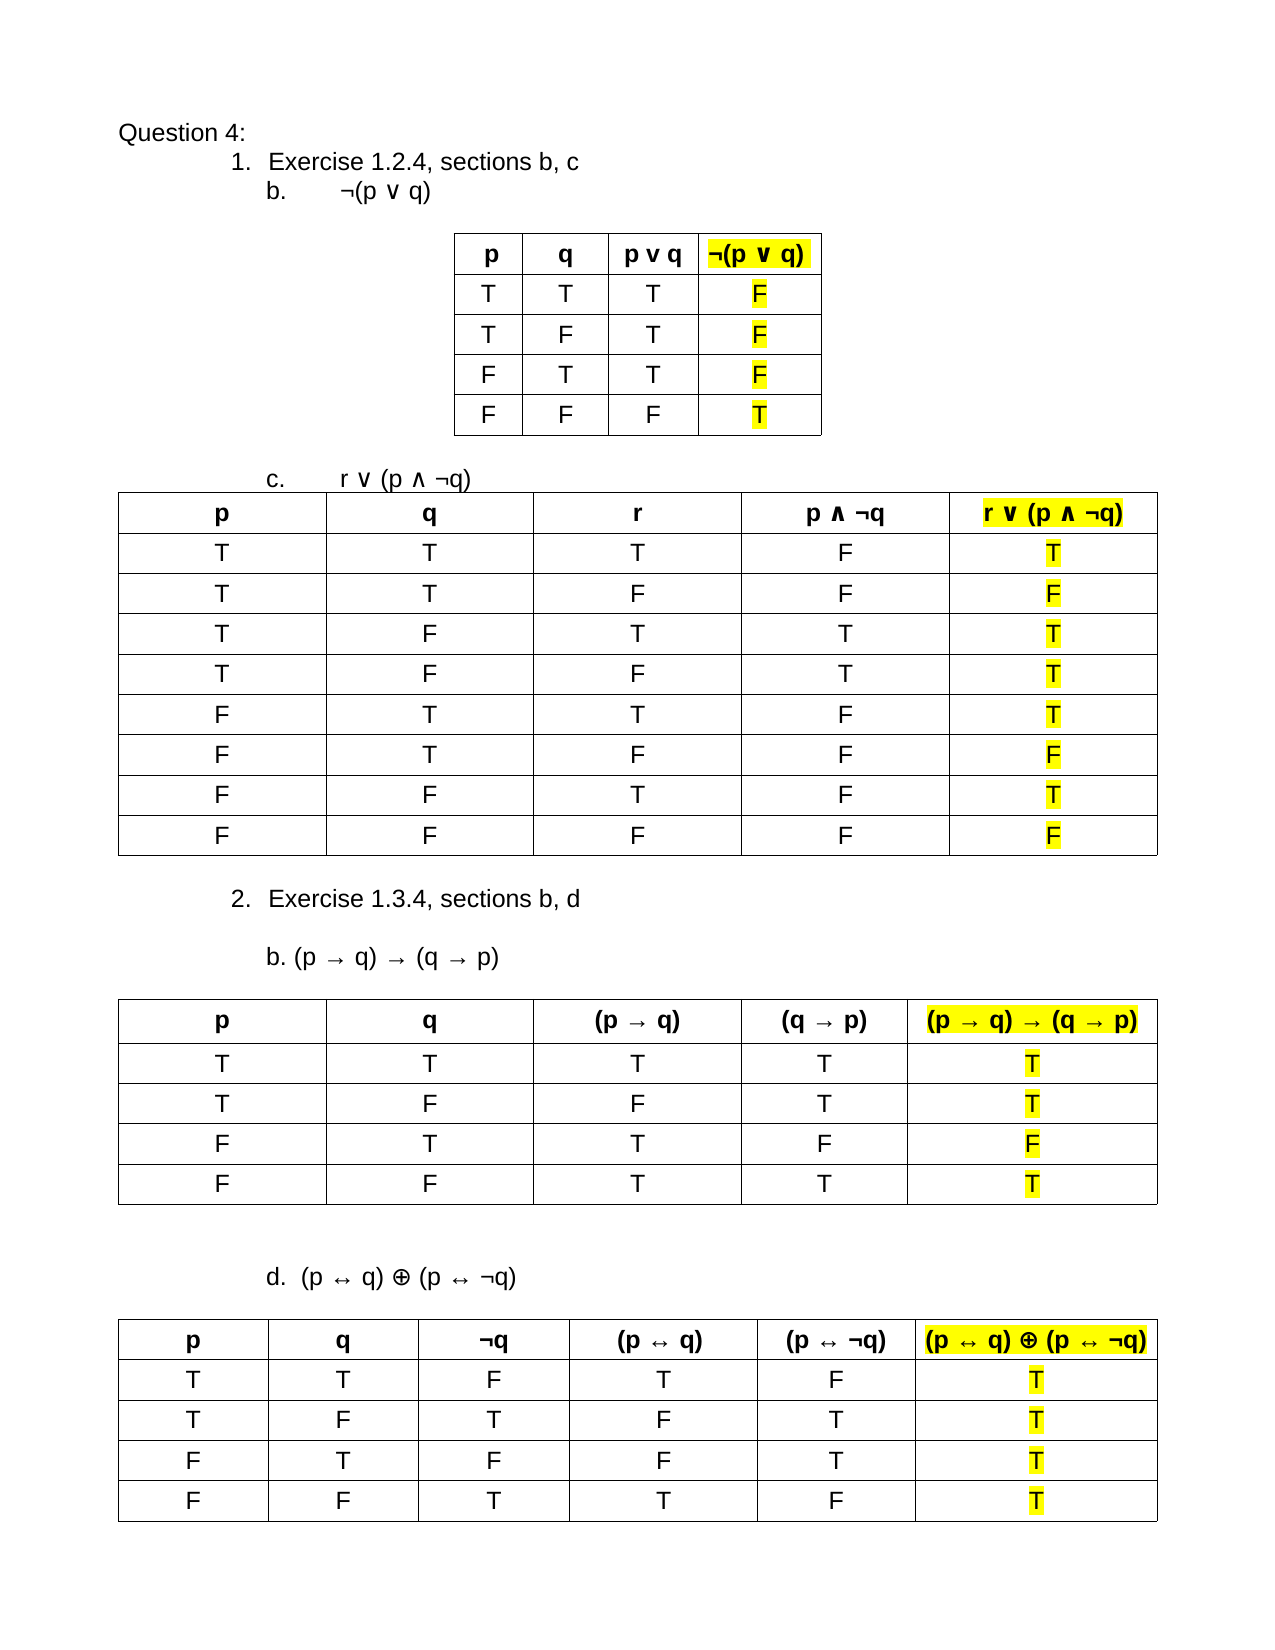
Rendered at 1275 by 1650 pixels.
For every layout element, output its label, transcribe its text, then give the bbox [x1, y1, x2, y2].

table_cell F [119, 1481, 268, 1521]
table_cell T [327, 534, 533, 573]
table_cell F [455, 355, 522, 394]
table_cell T [327, 1044, 533, 1083]
table_cell T [419, 1481, 569, 1521]
table_cell T [534, 776, 741, 815]
table_cell T [908, 1044, 1157, 1083]
table_cell T [269, 1360, 418, 1400]
table_cell F [455, 395, 522, 435]
table_cell T [916, 1481, 1157, 1521]
table_cell F [699, 315, 821, 354]
table_cell T [609, 355, 698, 394]
text c. r ∨ (p ∧ ¬q) [118, 463, 1157, 492]
table_header q [523, 234, 608, 273]
table_cell T [609, 275, 698, 314]
table_cell T [119, 1401, 268, 1440]
table_cell T [119, 1084, 326, 1123]
table_cell T [455, 315, 522, 354]
table_cell T [916, 1441, 1157, 1480]
table_cell T [119, 1044, 326, 1083]
table_cell F [419, 1441, 569, 1480]
table_header p [119, 1320, 268, 1359]
table_cell F [950, 735, 1157, 774]
table_cell F [119, 695, 326, 734]
table_cell T [950, 695, 1157, 734]
table_cell F [950, 816, 1157, 855]
table_cell T [523, 355, 608, 394]
table_cell F [742, 776, 949, 815]
table_cell T [742, 614, 949, 653]
table_cell F [119, 776, 326, 815]
table_cell F [742, 574, 949, 613]
table_header (q → p) [742, 1000, 907, 1043]
table_cell T [119, 655, 326, 694]
table_header (p → q) → (q → p) [908, 1000, 1157, 1043]
text b. (p → q) → (q → p) [118, 941, 1157, 970]
table_cell T [758, 1441, 915, 1480]
table_cell F [269, 1401, 418, 1440]
table_cell F [742, 816, 949, 855]
table_header p v q [609, 234, 698, 273]
table_cell T [699, 395, 821, 435]
list Exercise 1.2.4, sections b, c [231, 147, 1157, 176]
table_cell T [950, 655, 1157, 694]
table_header ¬(p ∨ q) [699, 234, 821, 273]
table_cell T [742, 1084, 907, 1123]
table_cell T [119, 534, 326, 573]
table_header r ∨ (p ∧ ¬q) [950, 493, 1157, 533]
table_cell F [119, 1441, 268, 1480]
table_header p ∧ ¬q [742, 493, 949, 533]
table_cell F [534, 655, 741, 694]
table_cell F [534, 735, 741, 774]
table_cell F [742, 735, 949, 774]
table_cell T [523, 275, 608, 314]
text d. (p ↔ q) ⊕ (p ↔ ¬q) [118, 1262, 1157, 1290]
table_cell T [327, 574, 533, 613]
table_header q [327, 493, 533, 533]
table_cell F [327, 816, 533, 855]
table_cell T [119, 574, 326, 613]
table_cell T [916, 1360, 1157, 1400]
table_cell T [419, 1401, 569, 1440]
table_header ¬q [419, 1320, 569, 1359]
table_cell F [570, 1441, 757, 1480]
table_header q [269, 1320, 418, 1359]
table_header (p ↔ q) ⊕ (p ↔ ¬q) [916, 1320, 1157, 1359]
table_cell F [534, 1084, 741, 1123]
table_cell T [742, 1044, 907, 1083]
table_cell T [908, 1165, 1157, 1204]
table_cell F [609, 395, 698, 435]
table_cell T [609, 315, 698, 354]
table_cell T [534, 534, 741, 573]
table_cell F [419, 1360, 569, 1400]
table_header q [327, 1000, 533, 1043]
table_cell F [119, 1165, 326, 1204]
table_cell T [570, 1481, 757, 1521]
table_header (p ↔ ¬q) [758, 1320, 915, 1359]
table_cell T [327, 735, 533, 774]
table_cell T [742, 1165, 907, 1204]
table_cell T [119, 614, 326, 653]
table_cell F [758, 1481, 915, 1521]
table_cell F [327, 776, 533, 815]
table_cell T [534, 614, 741, 653]
table_cell T [534, 1165, 741, 1204]
table_cell T [950, 614, 1157, 653]
table_cell T [534, 1044, 741, 1083]
table_cell T [742, 655, 949, 694]
table_cell T [916, 1401, 1157, 1440]
table_header p [119, 493, 326, 533]
table_cell T [758, 1401, 915, 1440]
list Exercise 1.3.4, sections b, d [231, 884, 1157, 913]
table_cell F [327, 1165, 533, 1204]
table_header (p ↔ q) [570, 1320, 757, 1359]
table_cell F [758, 1360, 915, 1400]
table_cell F [742, 534, 949, 573]
table_cell F [699, 355, 821, 394]
table_cell T [534, 695, 741, 734]
table_cell T [119, 1360, 268, 1400]
table_header p [119, 1000, 326, 1043]
table_cell F [119, 735, 326, 774]
table_cell F [523, 315, 608, 354]
table_cell F [742, 695, 949, 734]
table_cell F [327, 655, 533, 694]
table_cell T [570, 1360, 757, 1400]
table_cell F [908, 1124, 1157, 1164]
table_cell F [119, 1124, 326, 1164]
table_cell T [908, 1084, 1157, 1123]
table_cell F [699, 275, 821, 314]
table_cell F [269, 1481, 418, 1521]
table_cell F [950, 574, 1157, 613]
text b. ¬(p ∨ q) [118, 176, 1157, 204]
table_cell T [534, 1124, 741, 1164]
table_cell F [534, 816, 741, 855]
table_cell F [327, 1084, 533, 1123]
table_header p [455, 234, 522, 273]
table_cell T [455, 275, 522, 314]
table_cell T [269, 1441, 418, 1480]
table_cell T [950, 776, 1157, 815]
table_cell F [523, 395, 608, 435]
table_cell F [327, 614, 533, 653]
table_cell F [534, 574, 741, 613]
table_header r [534, 493, 741, 533]
table_cell T [327, 1124, 533, 1164]
table_cell F [742, 1124, 907, 1164]
table_cell T [950, 534, 1157, 573]
table_header (p → q) [534, 1000, 741, 1043]
table_cell F [119, 816, 326, 855]
table_cell F [570, 1401, 757, 1440]
text Question 4: [118, 118, 1157, 147]
table_cell T [327, 695, 533, 734]
